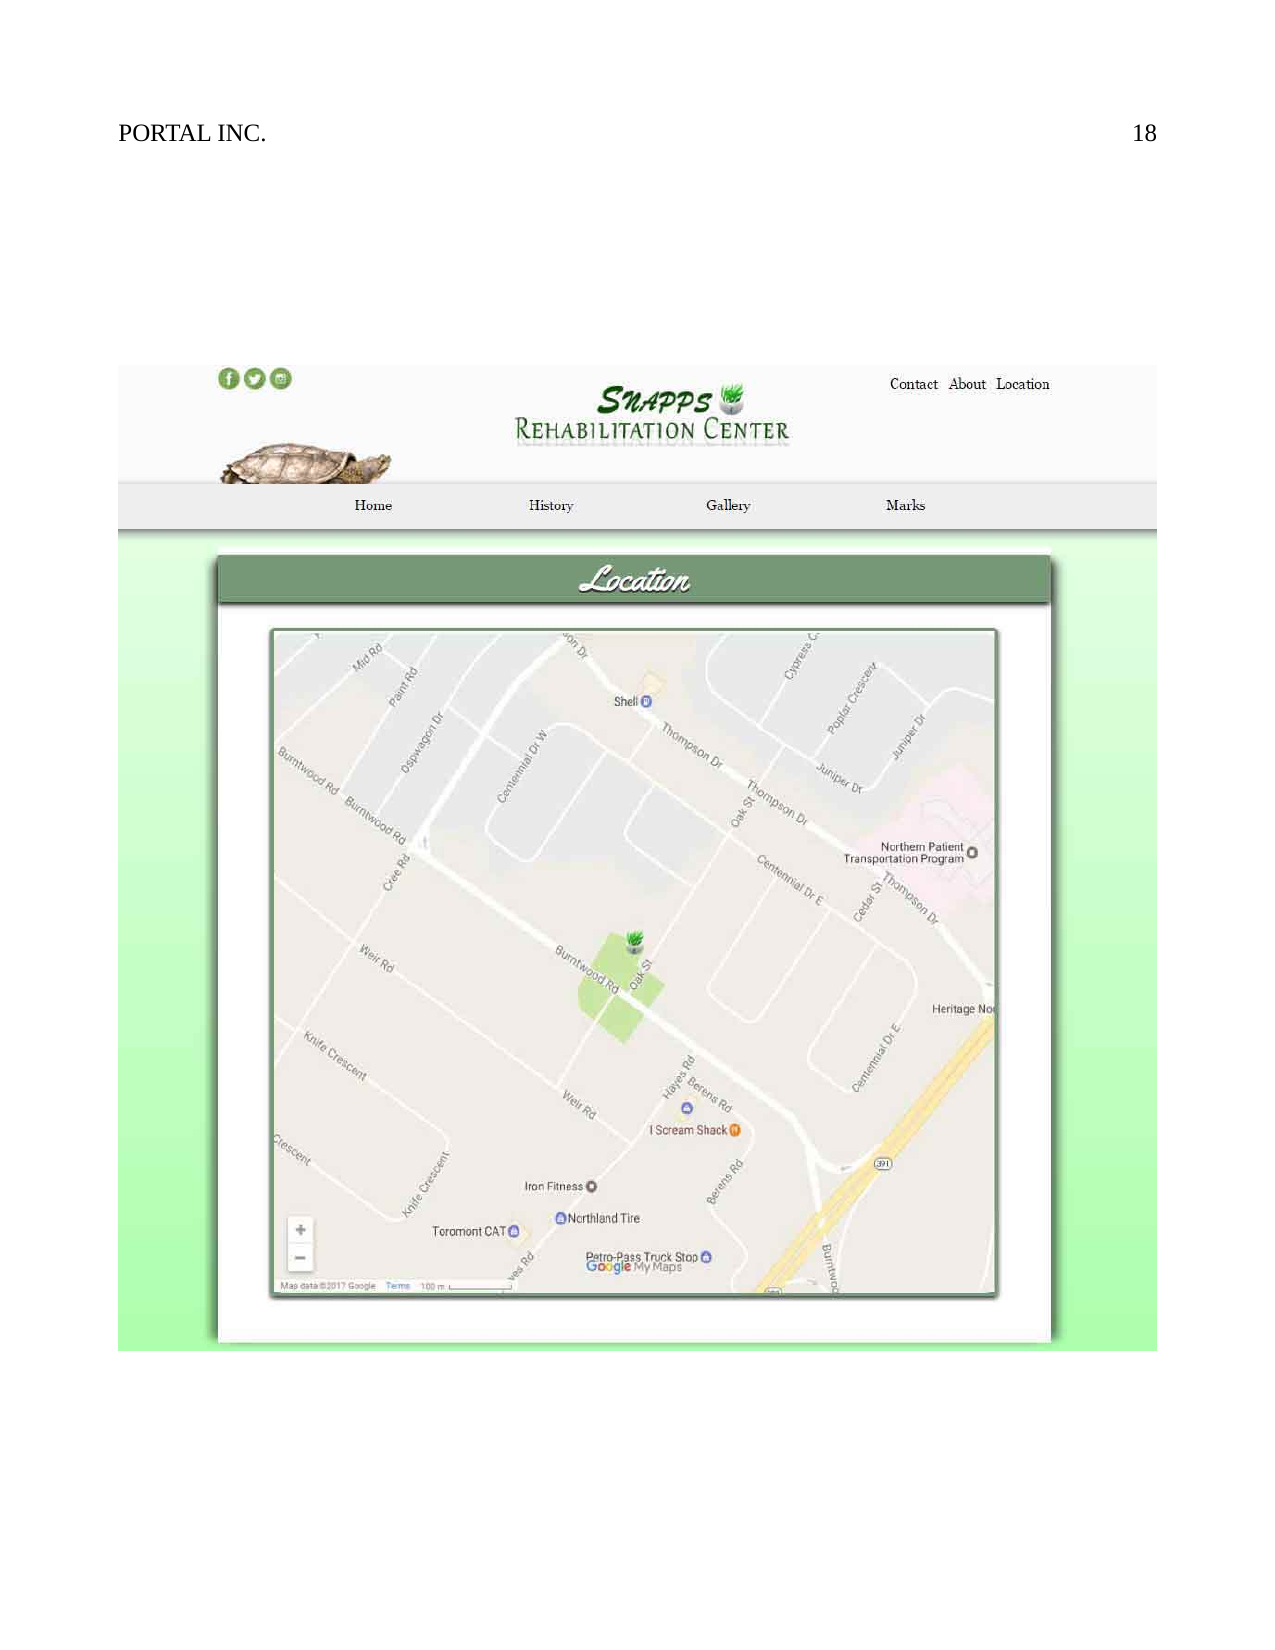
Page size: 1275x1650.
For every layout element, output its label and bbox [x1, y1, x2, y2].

picture [118, 365, 1157, 1351]
